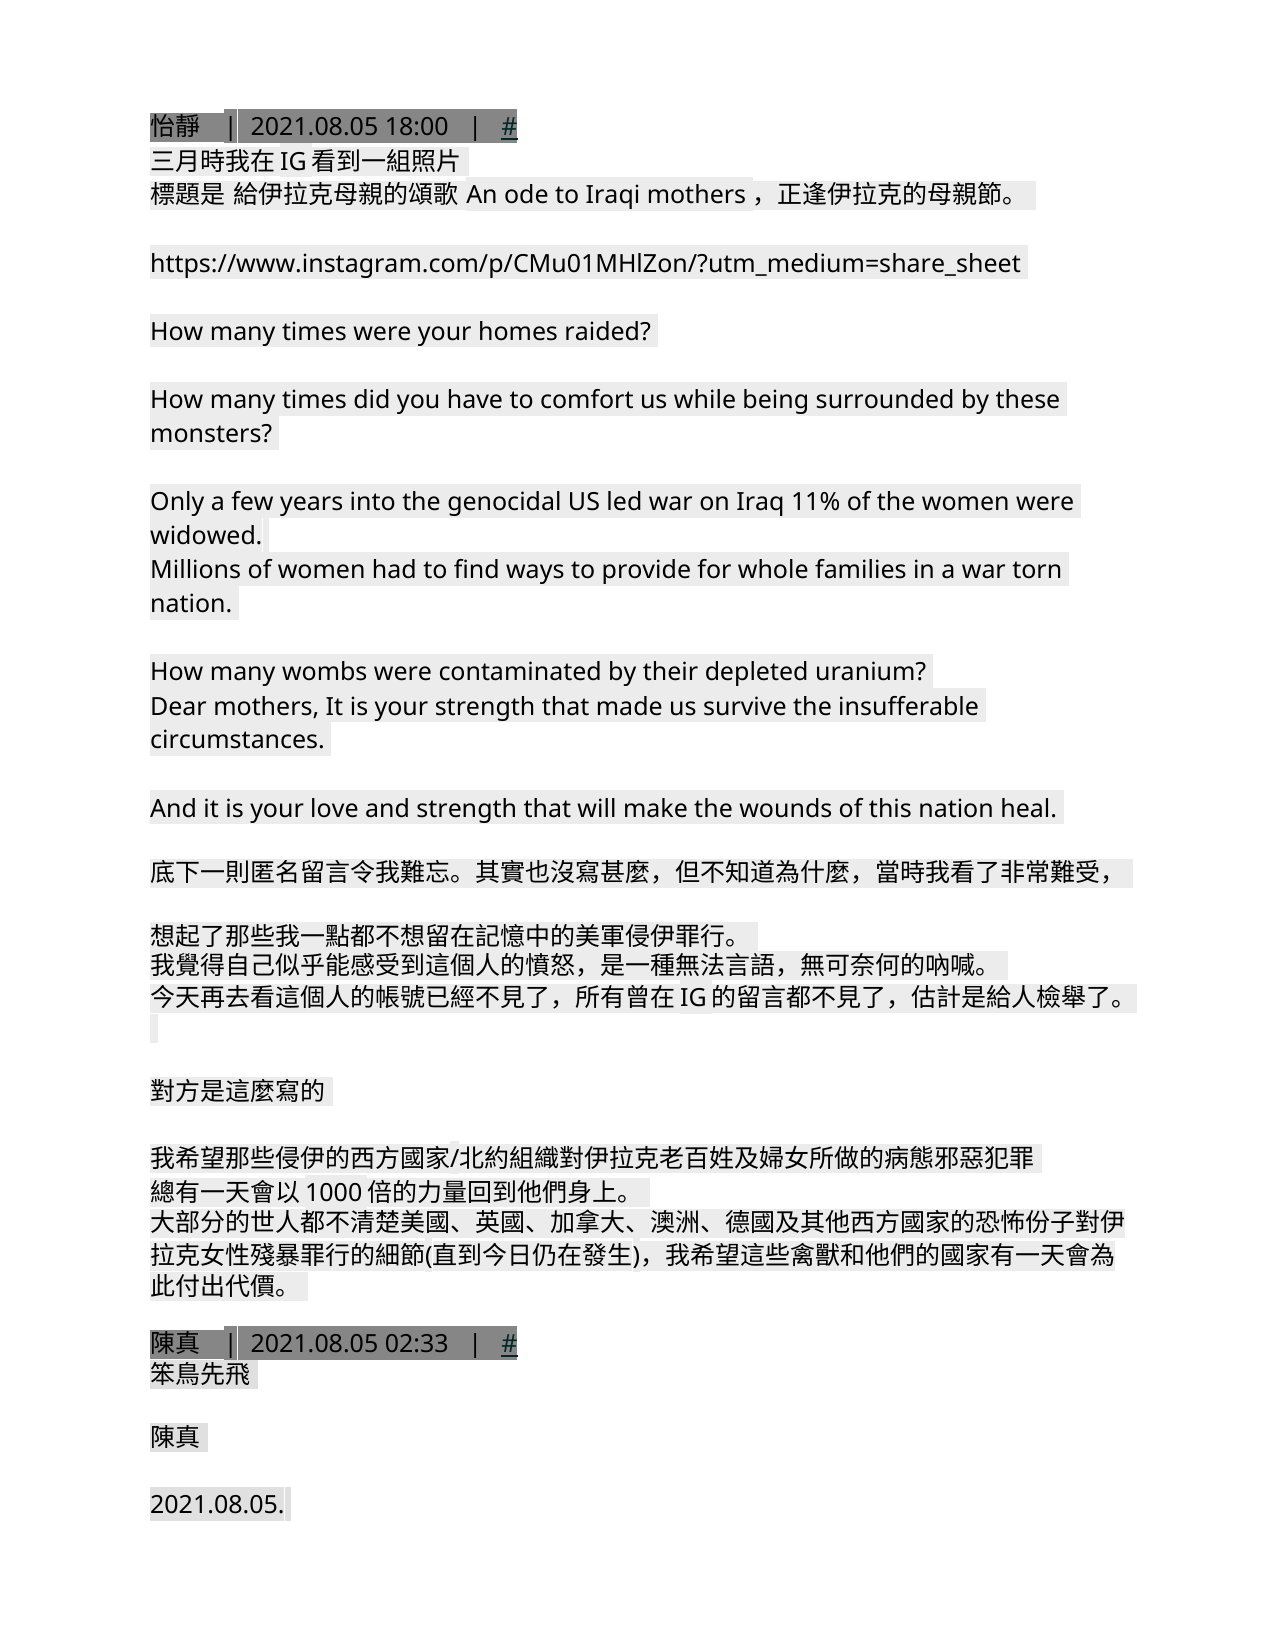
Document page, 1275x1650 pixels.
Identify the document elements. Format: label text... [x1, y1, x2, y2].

text 陳真 | 2021.08.05 02:33 | # [150, 1326, 1125, 1360]
text 笨鳥先飛 陳真 2021.08.05. [150, 1360, 1125, 1555]
text 三月時我在IG看到一組照片 標題是 給伊拉克母親的頌歌 An ode to Iraqi mothers ，正逢伊拉克的母親節。 https://www.instagram.com/p/CMu01MHlZon/?utm_medium=share_sheet How many times were your homes raided? How many times did you have to comfort us while being surrounded by these monsters? Only a few years into the genocidal US led war on Iraq 11% of the women were widowed. Millions of women had to find ways to provide for whole families in a war torn nation. How many wombs were contaminated by their depleted uranium? Dear mothers, It is your strength that made us survive the insufferable circumstances. And it is your love and strength that will make the wounds of this nation heal. 底下一則匿名留言令我難忘。其實也沒寫甚麼，但不知道為什麼，當時我看了非常難受， 想起了那些我一點都不想留在記憶中的美軍侵伊罪行。 我覺得自己似乎能感受到這個人的憤怒，是一種無法言語，無可奈何的吶喊。 今天再去看這個人的帳號已經不見了，所有曾在IG的留言都不見了，估計是給人檢舉了。 對方是這麼寫的 我希望那些侵伊的西方國家/北約組織對伊拉克老百姓及婦女所做的病態邪惡犯罪 總有一天會以1000倍的力量回到他們身上。 大部分的世人都不清楚美國、英國、加拿大、澳洲、德國及其他西方國家的恐怖份子對伊拉克女性殘暴罪行的細節(直到今日仍在發生)，我希望這些禽獸和他們的國家有一天會為此付出代價。 [150, 143, 1125, 1301]
text 怡靜 | 2021.08.05 18:00 | # [150, 109, 1125, 143]
